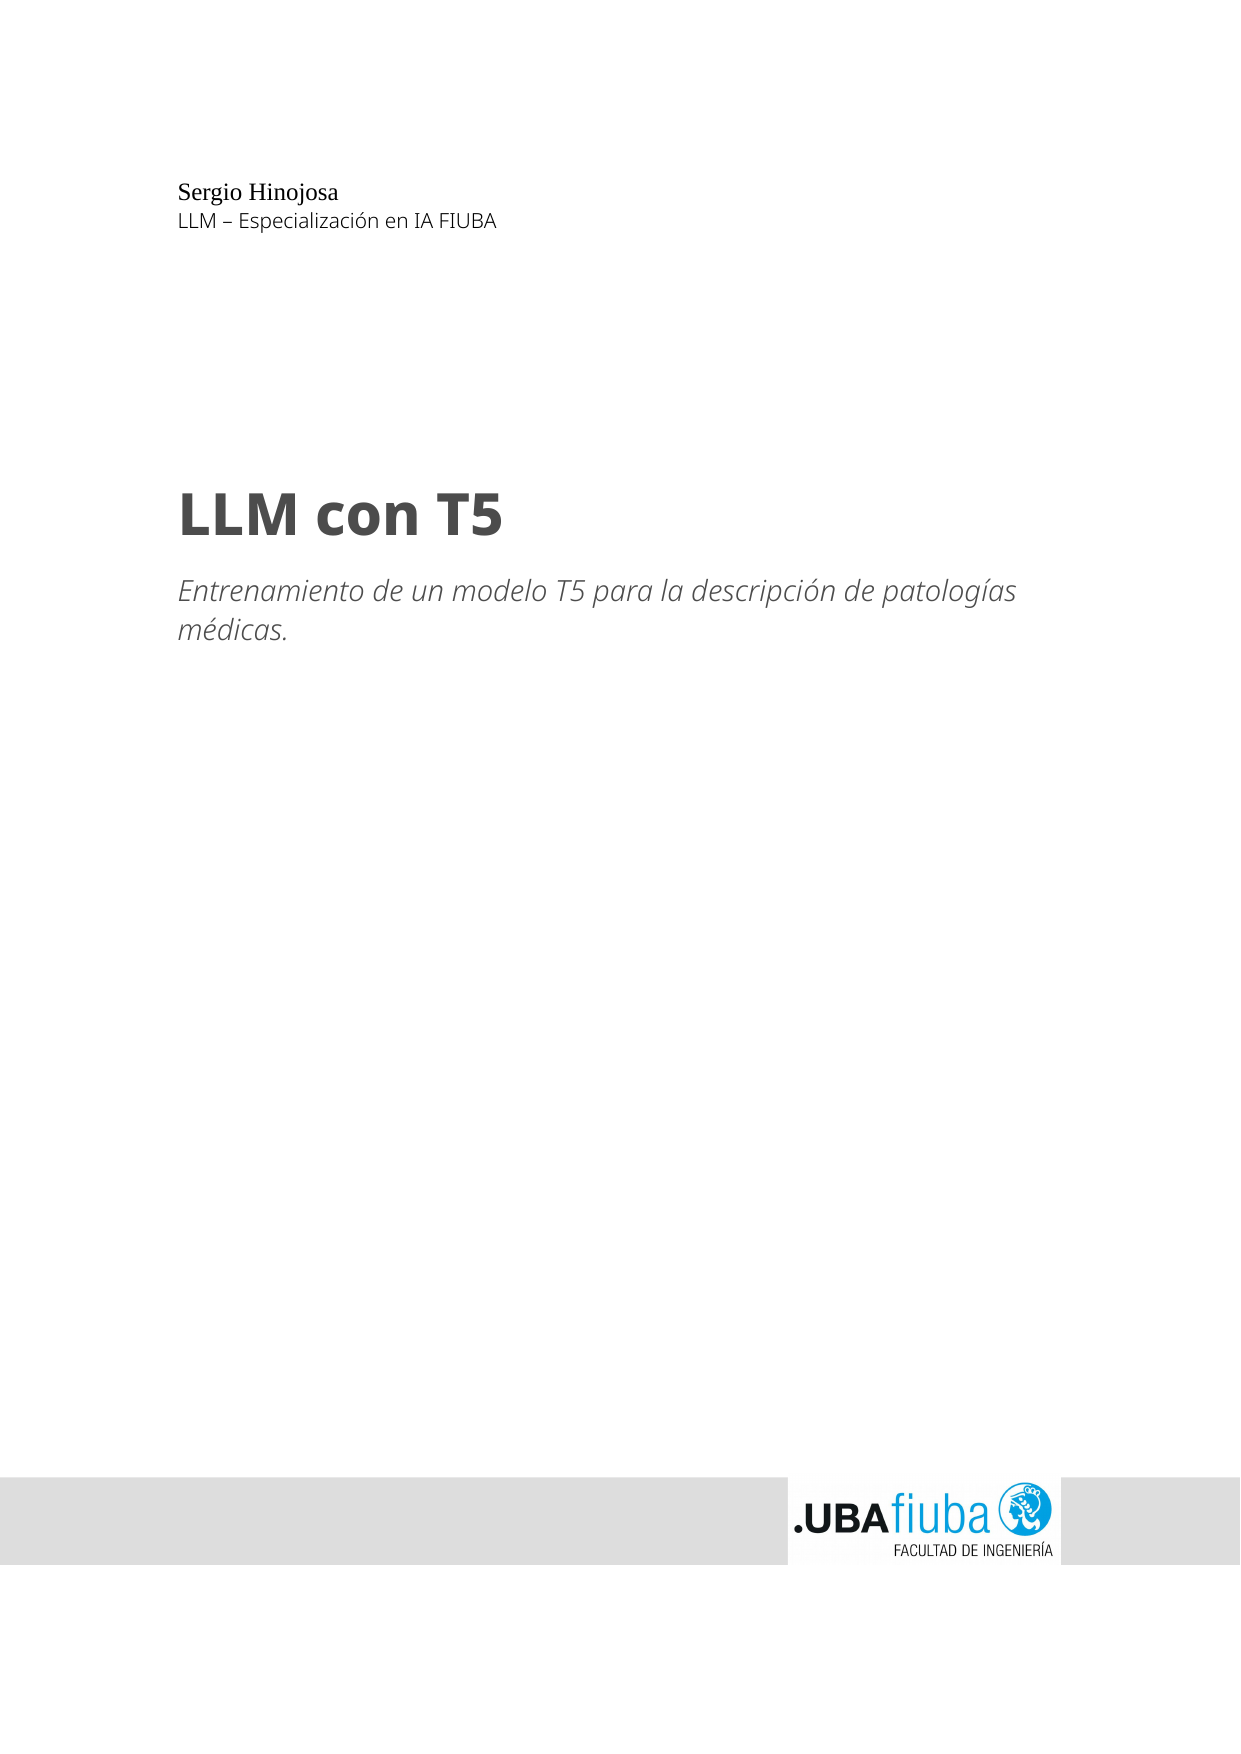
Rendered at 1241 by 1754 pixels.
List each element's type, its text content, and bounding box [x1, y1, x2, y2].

text LLM – Especialización en IA FIUBA [177, 206, 1063, 234]
text Sergio Hinojosa [177, 177, 1063, 206]
title Entrenamiento de un modelo T5 para la descripción de patologías médicas. [177, 570, 1063, 649]
picture [787, 1473, 1061, 1565]
title LLM con T5 [177, 473, 1063, 552]
